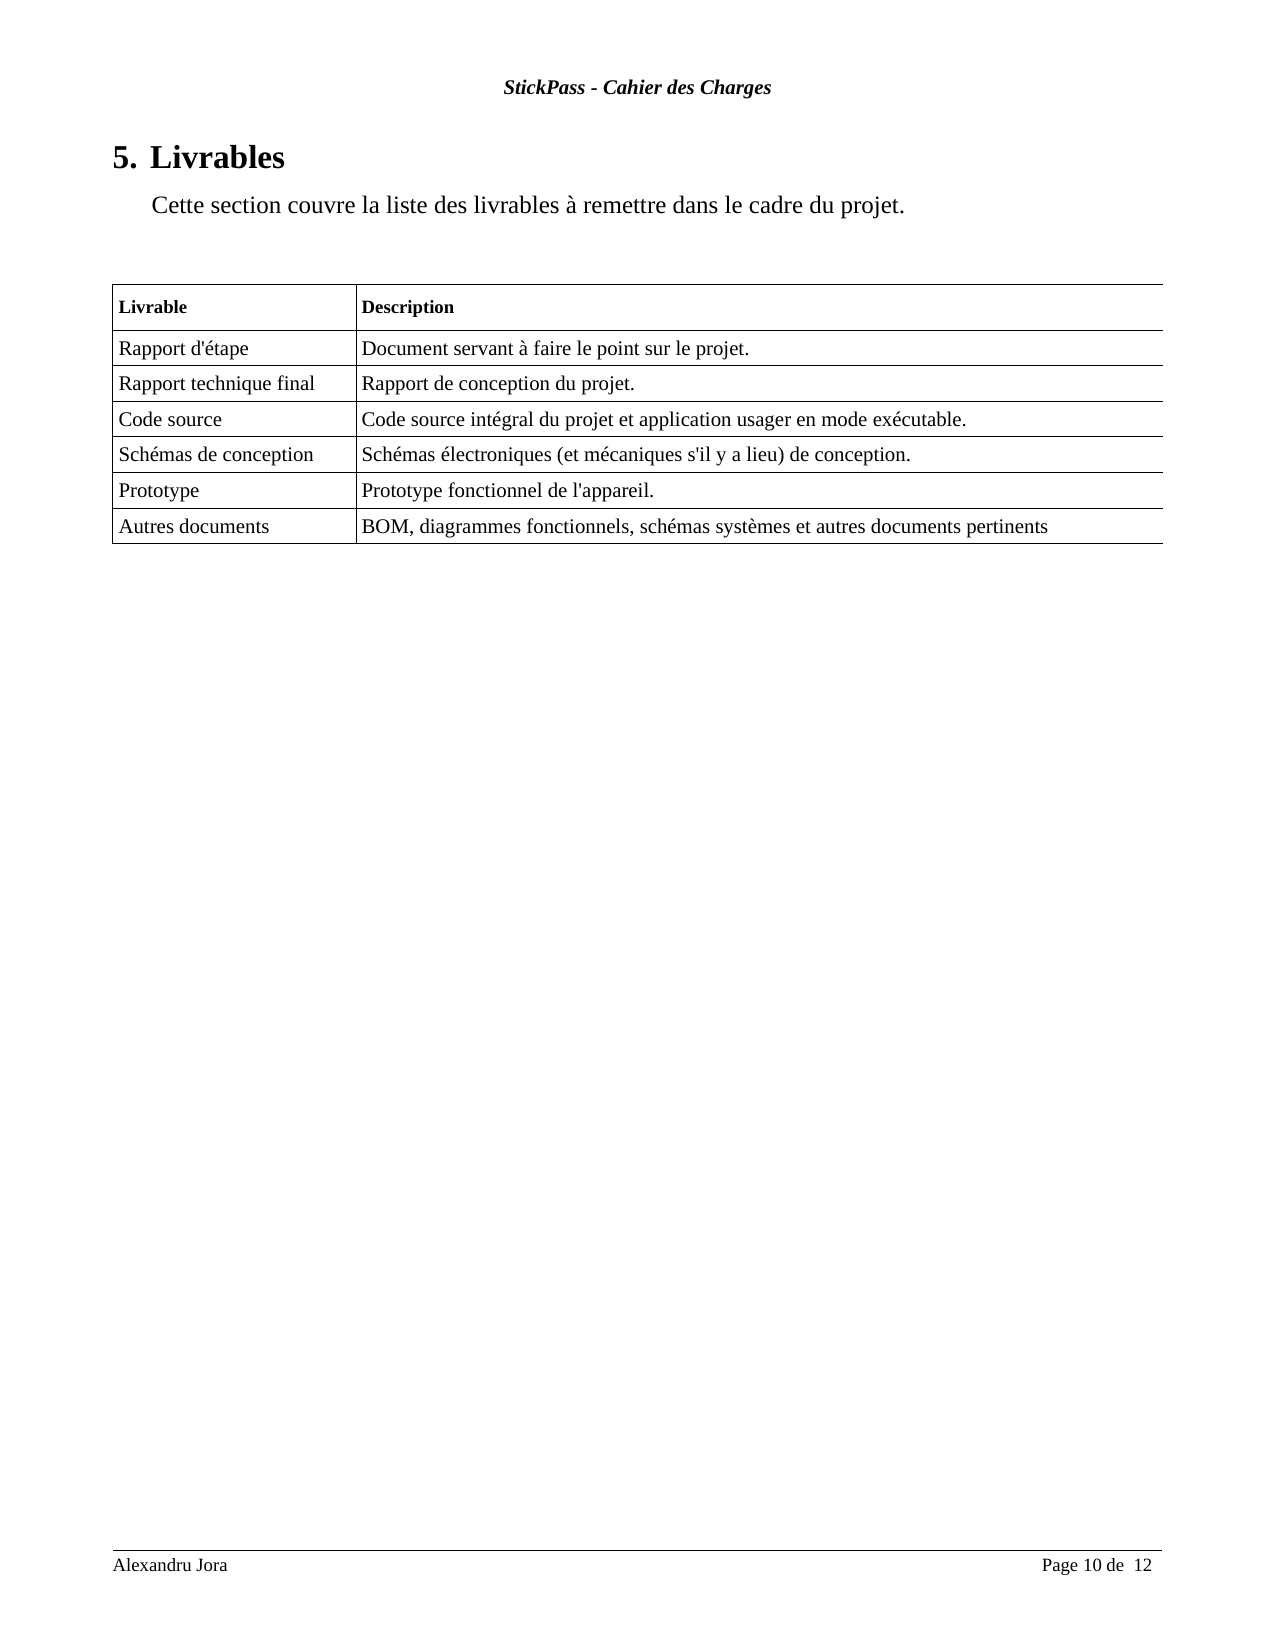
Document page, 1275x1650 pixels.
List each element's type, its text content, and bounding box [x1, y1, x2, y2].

table_cell Autres documents [113, 509, 356, 543]
table_header Livrable [113, 285, 356, 329]
table_cell Rapport de conception du projet. [357, 366, 1162, 401]
text Cette section couvre la liste des livrables à remettre dans le cadre du projet. [112, 182, 1162, 221]
table_cell Prototype [113, 473, 356, 508]
table_cell Rapport d'étape [113, 331, 356, 365]
table_cell Prototype fonctionnel de l'appareil. [357, 473, 1162, 508]
table_cell Document servant à faire le point sur le projet. [357, 331, 1162, 365]
table_cell Code source intégral du projet et application usager en mode exécutable. [357, 402, 1162, 436]
table_cell Rapport technique final [113, 366, 356, 401]
table_cell Schémas électroniques (et mécaniques s'il y a lieu) de conception. [357, 437, 1162, 472]
table_cell Code source [113, 402, 356, 436]
table_header Description [357, 285, 1162, 329]
table_cell BOM, diagrammes fonctionnels, schémas systèmes et autres documents pertinents [357, 509, 1162, 543]
subtitle Livrables [112, 137, 1162, 176]
table_cell Schémas de conception [113, 437, 356, 472]
